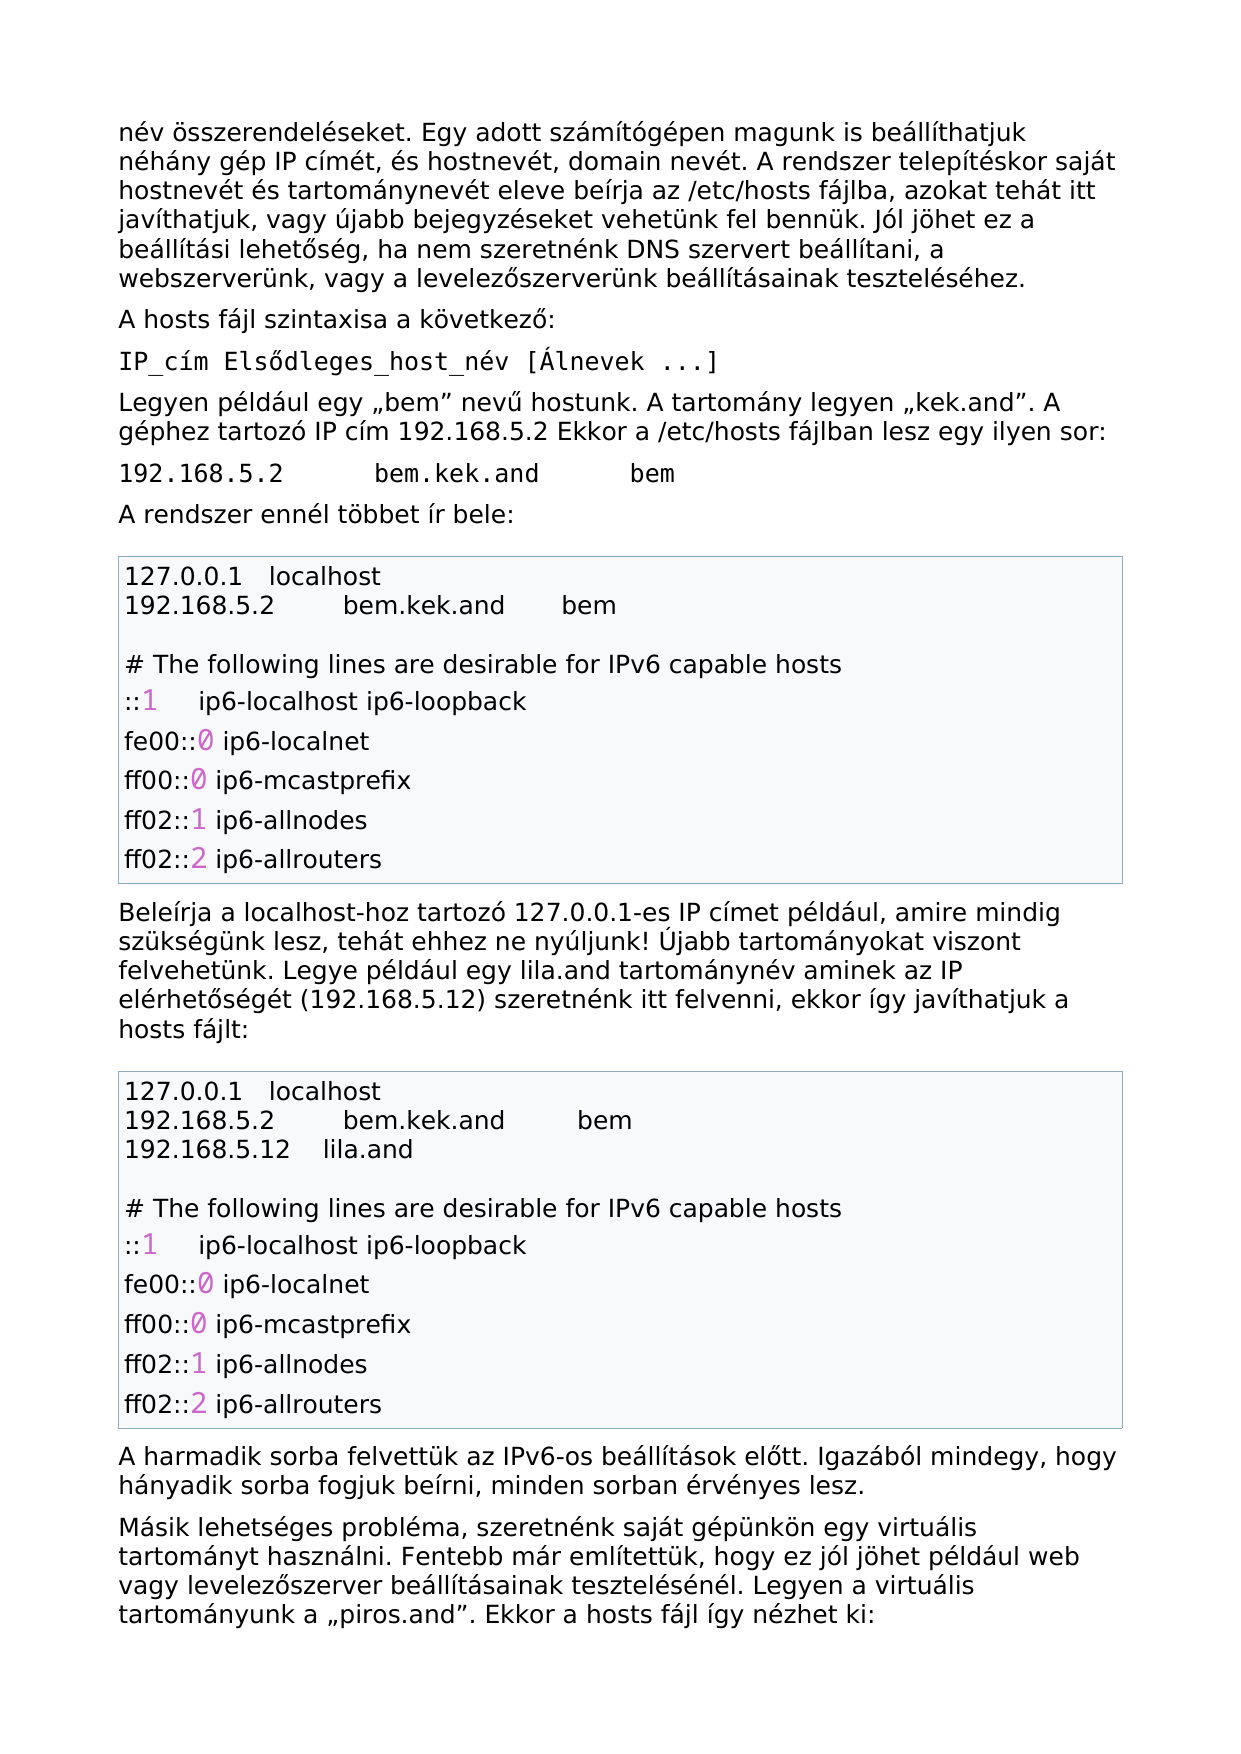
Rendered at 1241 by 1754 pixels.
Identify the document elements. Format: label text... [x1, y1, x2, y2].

text 192.168.5.2 bem.kek.and bem [118, 459, 1122, 488]
table_header 127.0.0.1 localhost 192.168.5.2 bem.kek.and bem # The following lines are desirable for IPv6 capable hosts ::1 ip6-localhost ip6-loopback fe00::0 ip6-localnet ff00::0 ip6-mcastprefix ff02::1 ip6-allnodes ff02::2 ip6-allrouters [119, 557, 1122, 883]
text Másik lehetséges probléma, szeretnénk saját gépünkön egy virtuális tartományt használni. Fentebb már említettük, hogy ez jól jöhet például web vagy levelezőszerver beállításainak tesztelésénél. Legyen a virtuális tartományunk a „piros.and”. Ekkor a hosts fájl így nézhet ki: [118, 1513, 1122, 1630]
text név összerendeléseket. Egy adott számítógépen magunk is beállíthatjuk néhány gép IP címét, és hostnevét, domain nevét. A rendszer telepítéskor saját hostnevét és tartománynevét eleve beírja az /etc/hosts fájlba, azokat tehát itt javíthatjuk, vagy újabb bejegyzéseket vehetünk fel bennük. Jól jöhet ez a beállítási lehetőség, ha nem szeretnénk DNS szervert beállítani, a webszerverünk, vagy a levelezőszerverünk beállításainak teszteléséhez. [118, 118, 1122, 293]
text A hosts fájl szintaxisa a következő: [118, 306, 1122, 335]
table_header 127.0.0.1 localhost 192.168.5.2 bem.kek.and bem 192.168.5.12 lila.and # The following lines are desirable for IPv6 capable hosts ::1 ip6-localhost ip6-loopback fe00::0 ip6-localnet ff00::0 ip6-mcastprefix ff02::1 ip6-allnodes ff02::2 ip6-allrouters [119, 1072, 1122, 1427]
text IP_cím Elsődleges_host_név [Álnevek ...] [118, 347, 1122, 376]
text A rendszer ennél többet ír bele: [118, 500, 1122, 529]
text Legyen például egy „bem” nevű hostunk. A tartomány legyen „kek.and”. A géphez tartozó IP cím 192.168.5.2 Ekkor a /etc/hosts fájlban lesz egy ilyen sor: [118, 388, 1122, 447]
text Beleírja a localhost-hoz tartozó 127.0.0.1-es IP címet például, amire mindig szükségünk lesz, tehát ehhez ne nyúljunk! Újabb tartományokat viszont felvehetünk. Legye például egy lila.and tartománynév aminek az IP elérhetőségét (192.168.5.12) szeretnénk itt felvenni, ekkor így javíthatjuk a hosts fájlt: [118, 898, 1122, 1044]
text A harmadik sorba felvettük az IPv6-os beállítások előtt. Igazából mindegy, hogy hányadik sorba fogjuk beírni, minden sorban érvényes lesz. [118, 1442, 1122, 1501]
